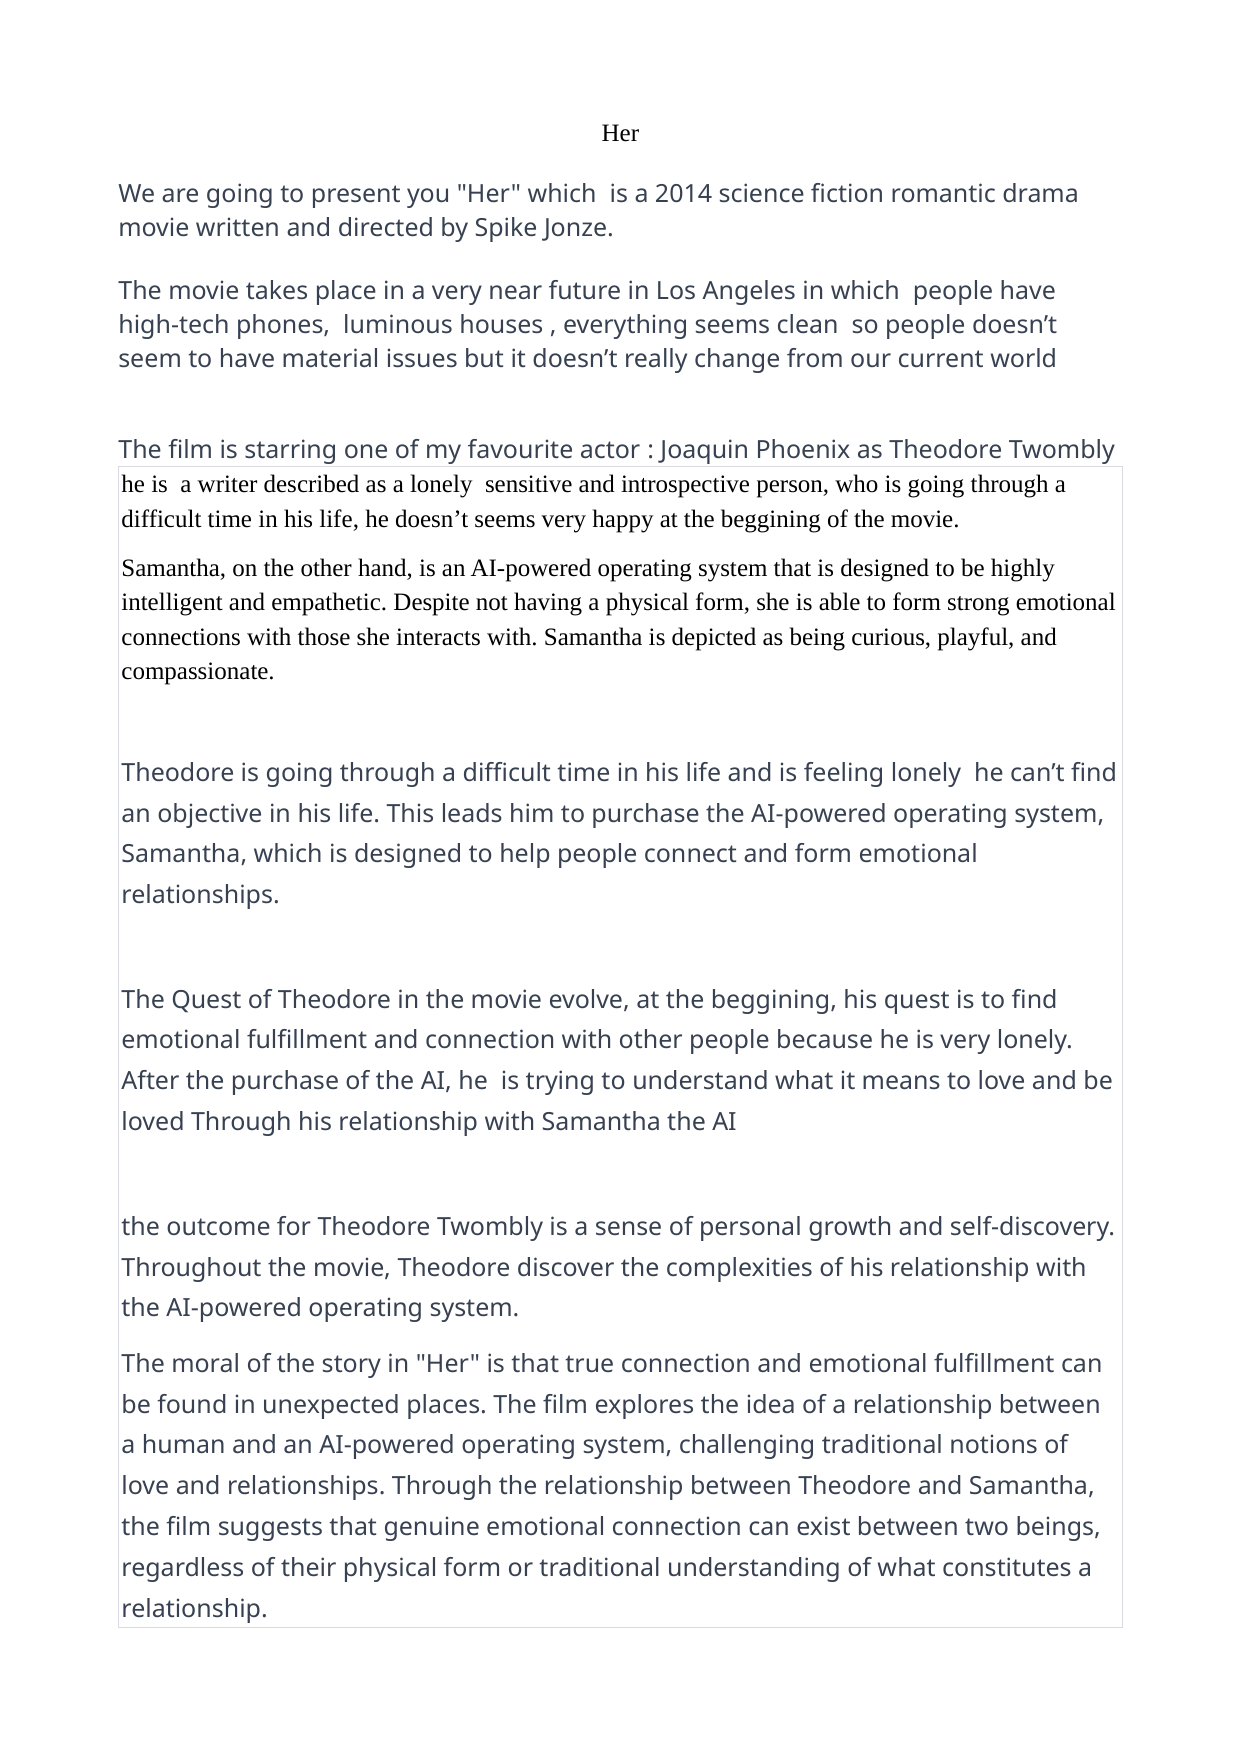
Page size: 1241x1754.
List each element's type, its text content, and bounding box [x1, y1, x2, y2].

text The movie takes place in a very near future in Los Angeles in which people have high-tech phones, luminous houses , everything seems clean so people doesn’t seem to have material issues but it doesn’t really change from our current world [118, 272, 1122, 375]
text the outcome for Theodore Twombly is a sense of personal growth and self-discovery. Throughout the movie, Theodore discover the complexities of his relationship with the AI-powered operating system. [119, 1205, 1122, 1324]
text he is a writer described as a lonely sensitive and introspective person, who is going through a difficult time in his life, he doesn’t seems very happy at the beggining of the movie. [119, 467, 1122, 532]
text Theodore is going through a difficult time in his life and is feeling lonely he can’t find an objective in his life. This leads him to purchase the AI-powered operating system, Samantha, which is designed to help people connect and form emotional relationships. [119, 751, 1122, 911]
text The film is starring one of my favourite actor : Joaquin Phoenix as Theodore Twombly [118, 432, 1122, 466]
text The Quest of Theodore in the movie evolve, at the beggining, his quest is to find emotional fulfillment and connection with other people because he is very lonely. After the purchase of the AI, he is trying to understand what it means to love and be loved Through his relationship with Samantha the AI [119, 978, 1122, 1138]
text Her [118, 118, 1122, 147]
text Samantha, on the other hand, is an AI-powered operating system that is designed to be highly intelligent and empathetic. Despite not having a physical form, she is able to form strong emotional connections with those she interacts with. Samantha is depicted as being curious, playful, and compassionate. [119, 550, 1122, 685]
text The moral of the story in "Her" is that true connection and emotional fulfillment can be found in unexpected places. The film explores the idea of a relationship between a human and an AI-powered operating system, challenging traditional notions of love and relationships. Through the relationship between Theodore and Samantha, the film suggests that genuine emotional connection can exist between two beings, regardless of their physical form or traditional understanding of what constitutes a relationship. [119, 1342, 1122, 1627]
text We are going to present you "Her" which is a 2014 science fiction romantic drama movie written and directed by Spike Jonze. [118, 176, 1122, 244]
